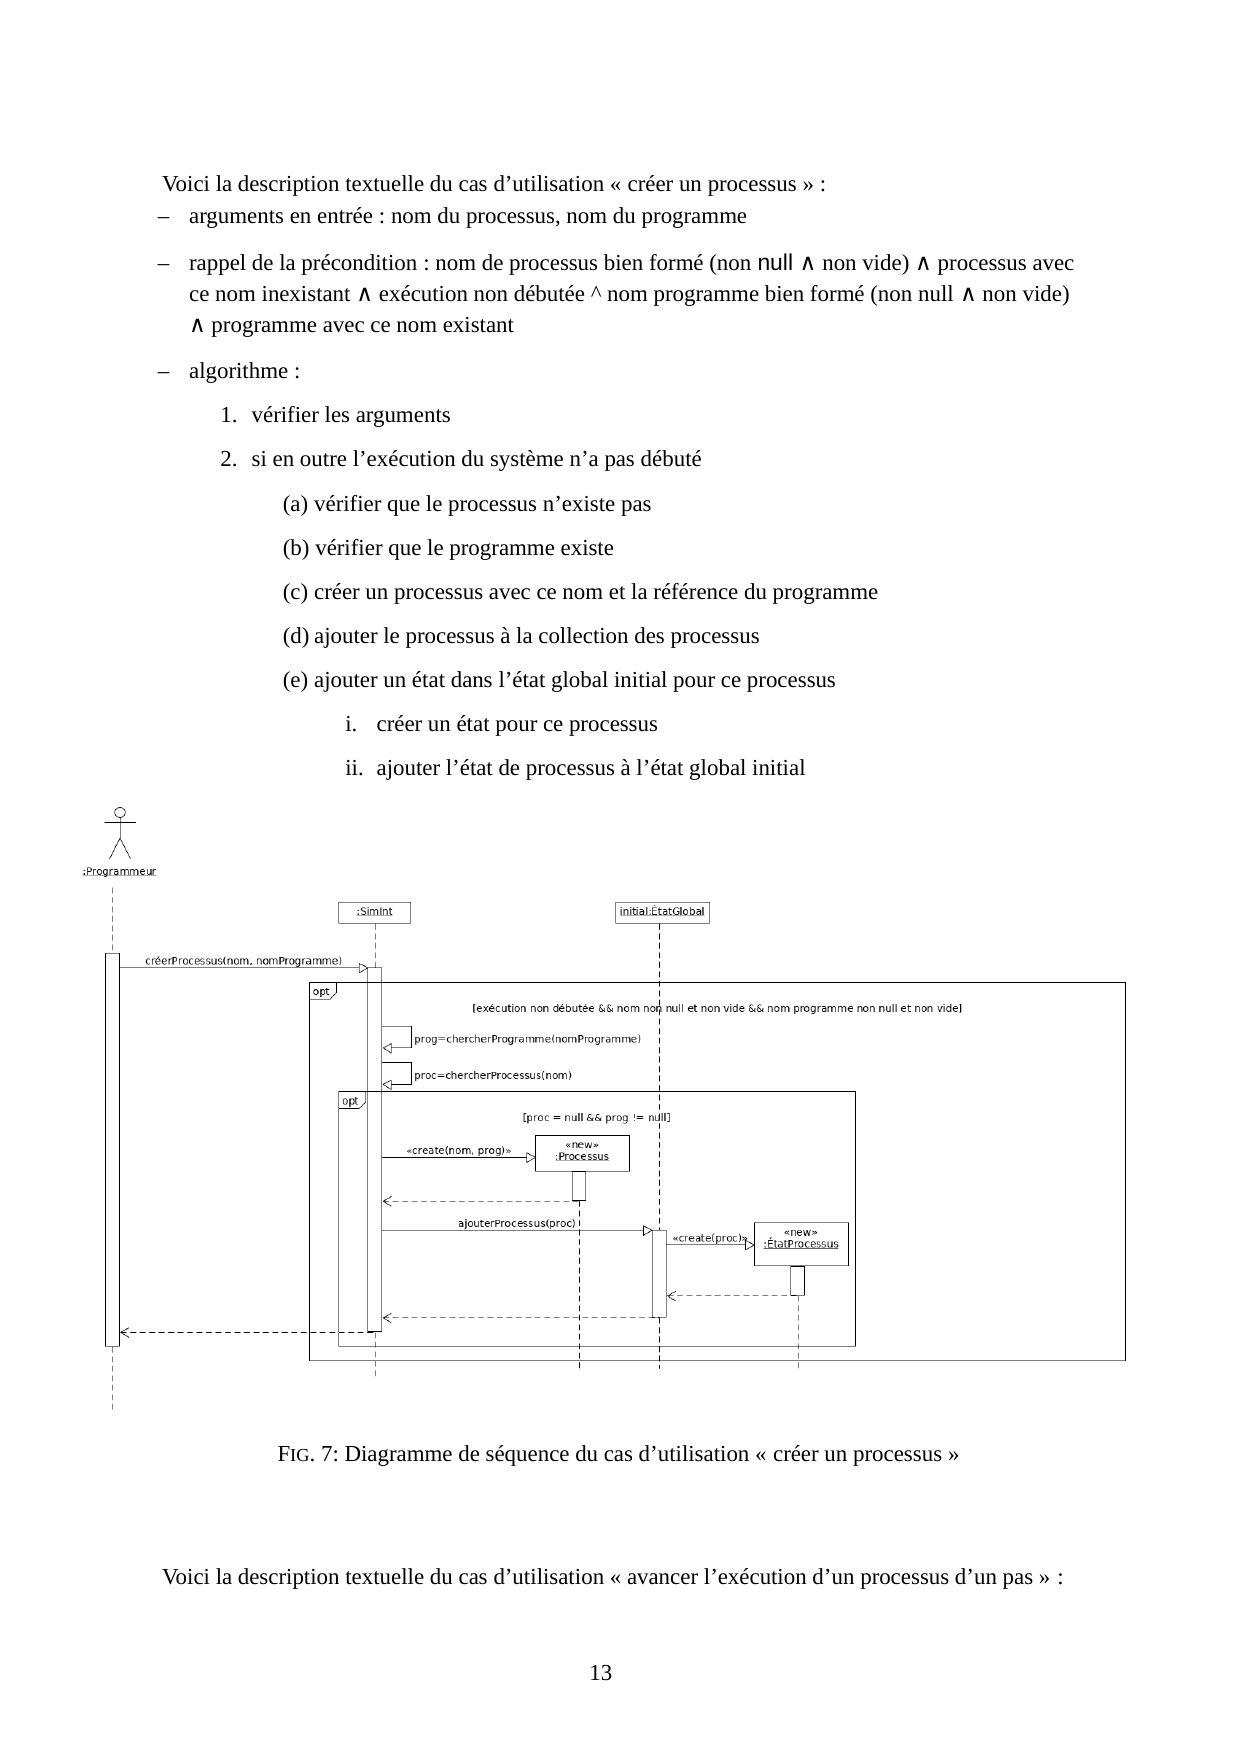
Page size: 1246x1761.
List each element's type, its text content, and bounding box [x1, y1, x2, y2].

list ii. ajouter l’état de processus à l’état global initial [345, 754, 1075, 780]
text Fig. 7: Diagramme de séquence du cas d’utilisation « créer un processus » [126, 1441, 1075, 1467]
list (d) ajouter le processus à la collection des processus [283, 622, 1075, 648]
list (e) ajouter un état dans l’état global initial pour ce processus [283, 666, 1075, 692]
list 2. si en outre l’exécution du système n’a pas débuté [220, 446, 1075, 472]
list (a) vérifier que le processus n’existe pas [283, 489, 1075, 516]
list (c) créer un processus avec ce nom et la référence du programme [283, 578, 1075, 604]
list (b) vérifier que le programme existe [283, 534, 1075, 560]
list – arguments en entrée : nom du processus, nom du programme [158, 202, 1075, 228]
text Voici la description textuelle du cas d’utilisation « avancer l’exécution d’un processus d’un pas » : [126, 1563, 1075, 1590]
list i. créer un état pour ce processus [345, 710, 1075, 736]
text Voici la description textuelle du cas d’utilisation « créer un processus » : [126, 170, 1075, 197]
list – rappel de la précondition : nom de processus bien formé (non null ∧ non vide) ∧ processus avec ce nom inexistant ∧ exécution non débutée ^ nom programme bien formé (non null ∧ non vide) ∧ programme avec ce nom existant [158, 246, 1075, 340]
list – algorithme : [158, 357, 1075, 384]
picture [62, 792, 1140, 1441]
list 1. vérifier les arguments [220, 401, 1075, 428]
